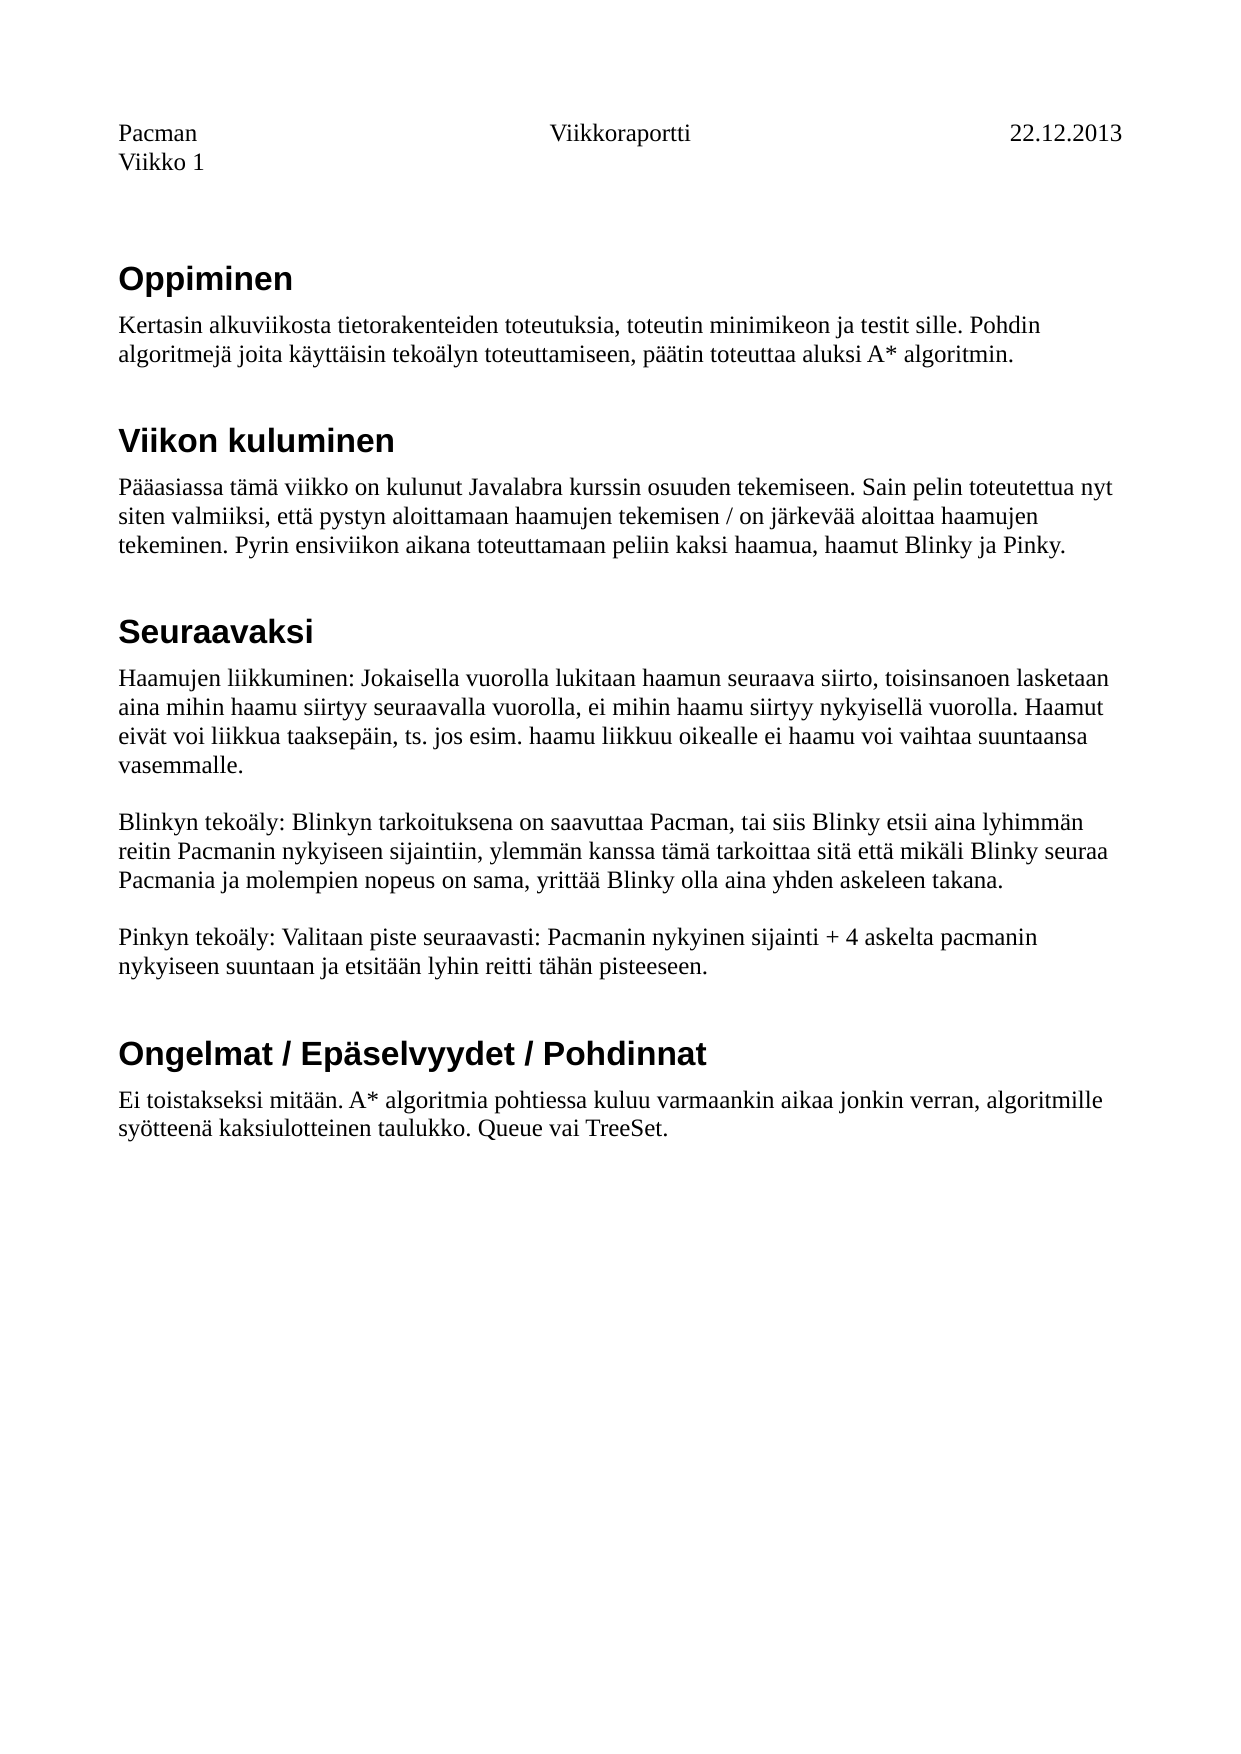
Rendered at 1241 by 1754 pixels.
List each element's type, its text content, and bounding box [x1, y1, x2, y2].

text Pääasiassa tämä viikko on kulunut Javalabra kurssin osuuden tekemiseen. Sain pelin toteutettua nyt [118, 472, 1122, 501]
text Blinkyn tekoäly: Blinkyn tarkoituksena on saavuttaa Pacman, tai siis Blinky etsii aina lyhimmän reitin Pacmanin nykyiseen sijaintiin, ylemmän kanssa tämä tarkoittaa sitä että mikäli Blinky seuraa Pacmania ja molempien nopeus on sama, yrittää Blinky olla aina yhden askeleen takana. [118, 807, 1122, 893]
text Pinkyn tekoäly: Valitaan piste seuraavasti: Pacmanin nykyinen sijainti + 4 askelta pacmanin nykyiseen suuntaan ja etsitään lyhin reitti tähän pisteeseen. [118, 922, 1122, 980]
subtitle Ongelmat / Epäselvyydet / Pohdinnat [118, 1033, 1122, 1072]
subtitle Viikon kuluminen [118, 421, 1122, 460]
text Kertasin alkuviikosta tietorakenteiden toteutuksia, toteutin minimikeon ja testit sille. Pohdin algoritmejä joita käyttäisin tekoälyn toteuttamiseen, päätin toteuttaa aluksi A* algoritmin. [118, 310, 1122, 367]
subtitle Oppiminen [118, 259, 1122, 297]
text siten valmiiksi, että pystyn aloittamaan haamujen tekemisen / on järkevää aloittaa haamujen tekeminen. Pyrin ensiviikon aikana toteuttamaan peliin kaksi haamua, haamut Blinky ja Pinky. [118, 501, 1122, 559]
text Haamujen liikkuminen: Jokaisella vuorolla lukitaan haamun seuraava siirto, toisinsanoen lasketaan aina mihin haamu siirtyy seuraavalla vuorolla, ei mihin haamu siirtyy nykyisellä vuorolla. Haamut eivät voi liikkua taaksepäin, ts. jos esim. haamu liikkuu oikealle ei haamu voi vaihtaa suuntaansa vasemmalle. [118, 663, 1122, 778]
text Ei toistakseksi mitään. A* algoritmia pohtiessa kuluu varmaankin aikaa jonkin verran, algoritmille syötteenä kaksiulotteinen taulukko. Queue vai TreeSet. [118, 1085, 1122, 1142]
subtitle Seuraavaksi [118, 612, 1122, 651]
